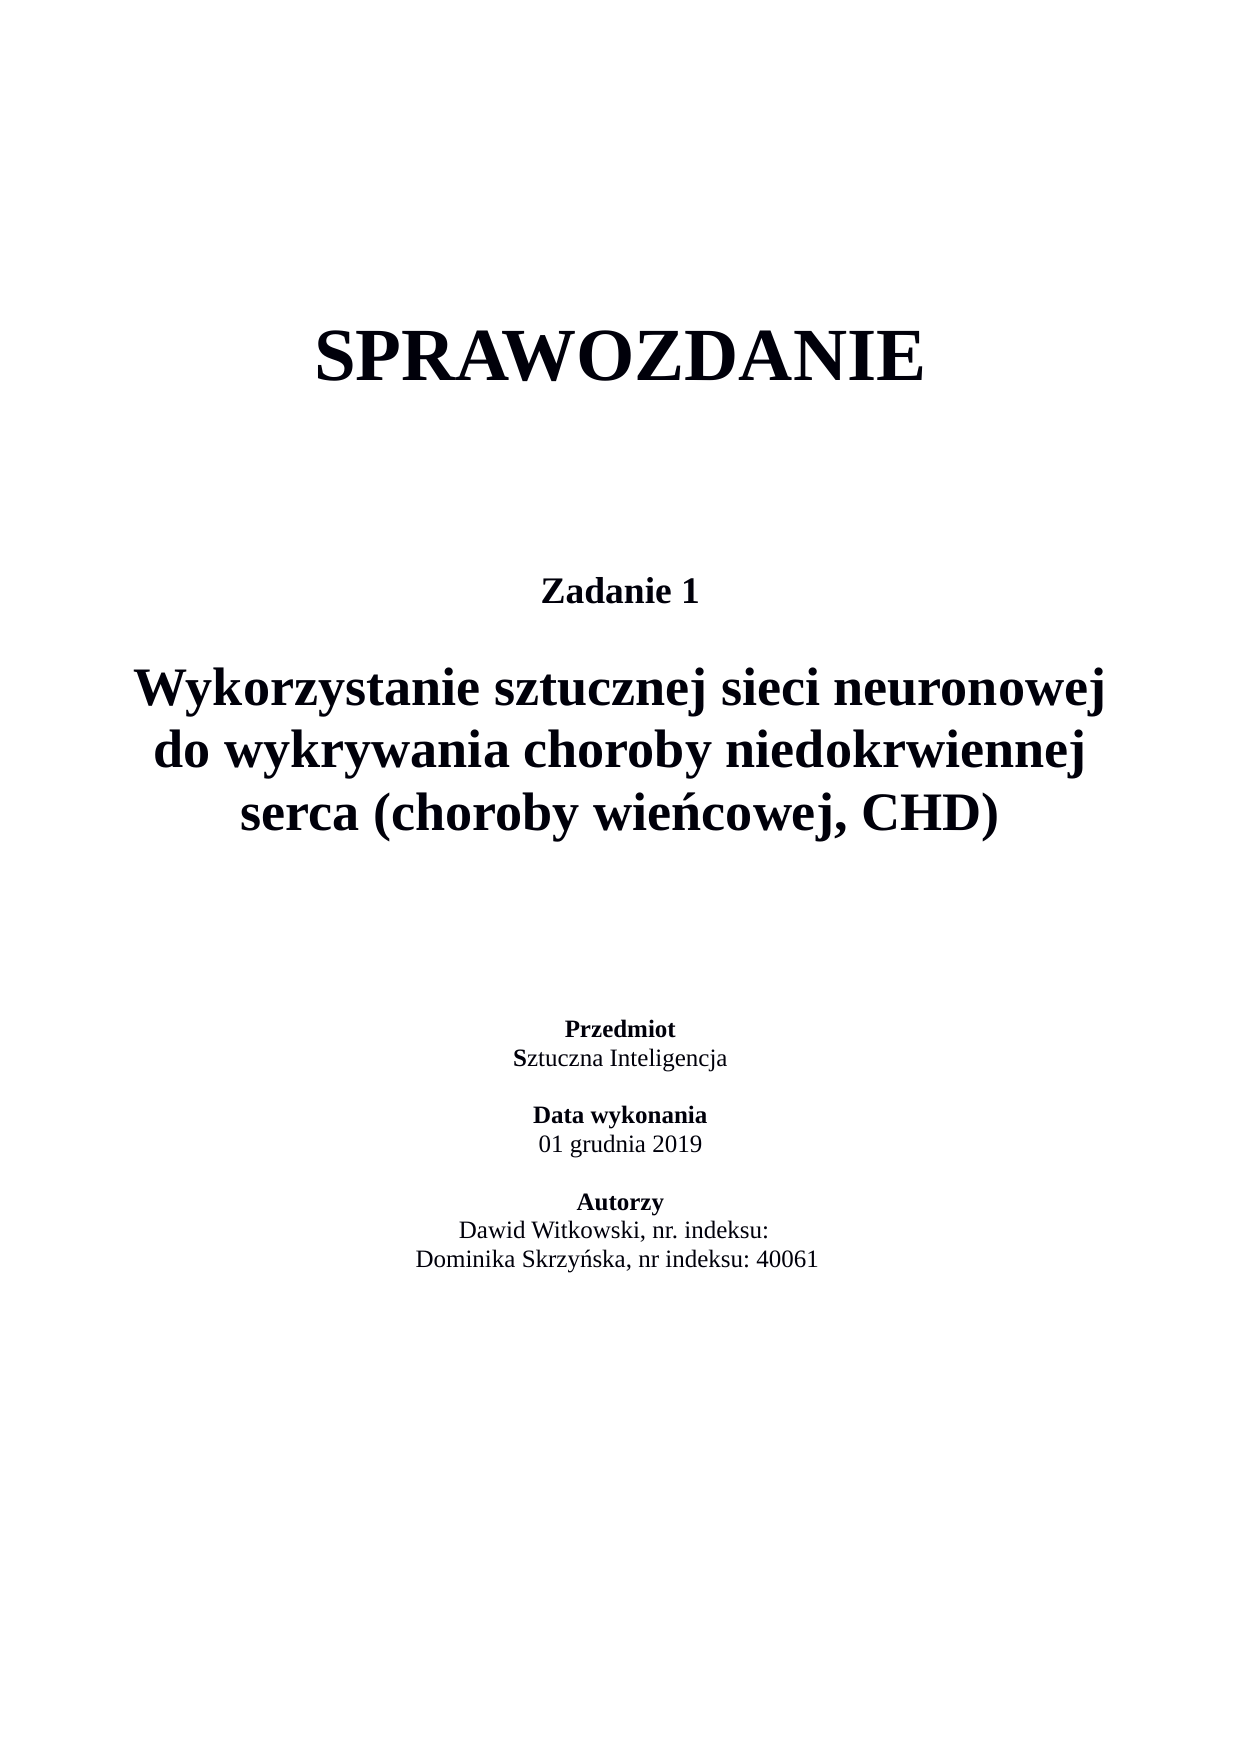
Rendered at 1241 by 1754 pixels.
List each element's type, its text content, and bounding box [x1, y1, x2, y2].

text Przedmiot [118, 1014, 1122, 1043]
text Data wykonania [118, 1100, 1122, 1129]
text Zadanie 1 [118, 568, 1122, 612]
text Dominika Skrzyńska, nr indeksu: 40061 [118, 1244, 1122, 1273]
text Dawid Witkowski, nr. indeksu: [118, 1215, 1122, 1244]
text Autorzy [118, 1187, 1122, 1215]
text SPRAWOZDANIE [118, 310, 1122, 396]
text Wykorzystanie sztucznej sieci neuronowej [118, 655, 1122, 717]
text Sztuczna Inteligencja [118, 1043, 1122, 1072]
text do wykrywania choroby niedokrwiennej serca (choroby wieńcowej, CHD) [118, 717, 1122, 842]
text 01 grudnia 2019 [118, 1129, 1122, 1158]
